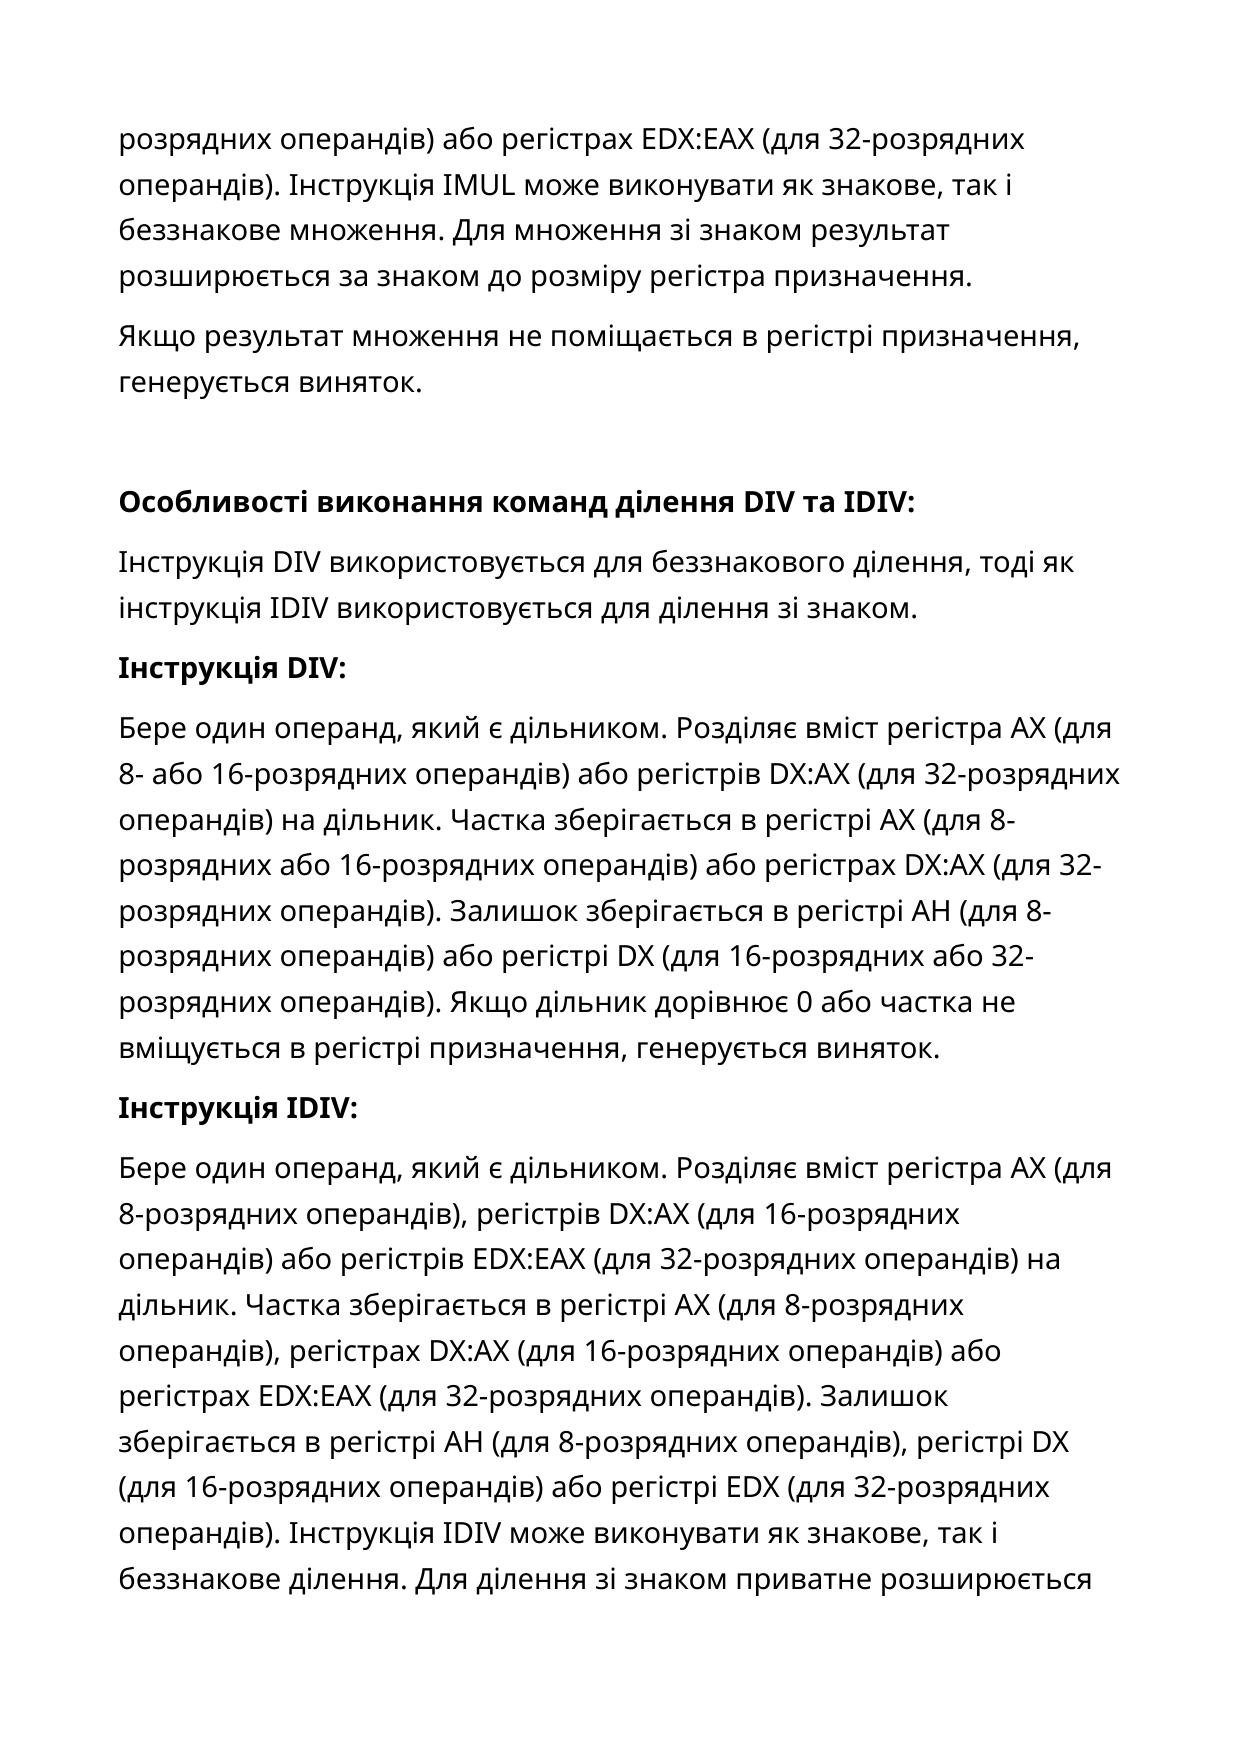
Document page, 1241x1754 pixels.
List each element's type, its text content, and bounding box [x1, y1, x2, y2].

text Інструкція IDIV: [118, 1087, 1122, 1127]
text Інструкція DIV використовується для беззнакового ділення, тоді як інструкція IDIV використовується для ділення зі знаком. [118, 541, 1122, 627]
text Бере один операнд, який є дільником. Розділяє вміст регістра AX (для 8- або 16-розрядних операндів) або регістрів DX:AX (для 32-розрядних операндів) на дільник. Частка зберігається в регістрі AX (для 8-розрядних або 16-розрядних операндів) або регістрах DX:AX (для 32-розрядних операндів). Залишок зберігається в регістрі AH (для 8-розрядних операндів) або регістрі DX (для 16-розрядних або 32-розрядних операндів). Якщо дільник дорівнює 0 або частка не вміщується в регістрі призначення, генерується виняток. [118, 707, 1122, 1067]
text Особливості виконання команд ділення DIV та IDIV: [118, 481, 1122, 521]
text Якщо результат множення не поміщається в регістрі призначення, генерується виняток. [118, 315, 1122, 401]
text Інструкція DIV: [118, 647, 1122, 687]
text розрядних операндів) або регістрах EDX:EAX (для 32-розрядних операндів). Інструкція IMUL може виконувати як знакове, так і беззнакове множення. Для множення зі знаком результат розширюється за знаком до розміру регістра призначення. [118, 118, 1122, 295]
text Бере один операнд, який є дільником. Розділяє вміст регістра AX (для 8-розрядних операндів), регістрів DX:AX (для 16-розрядних операндів) або регістрів EDX:EAX (для 32-розрядних операндів) на дільник. Частка зберігається в регістрі AX (для 8-розрядних операндів), регістрах DX:AX (для 16-розрядних операндів) або регістрах EDX:EAX (для 32-розрядних операндів). Залишок зберігається в регістрі AH (для 8-розрядних операндів), регістрі DX (для 16-розрядних операндів) або регістрі EDX (для 32-розрядних операндів). Інструкція IDIV може виконувати як знакове, так і беззнакове ділення. Для ділення зі знаком приватне розширюється [118, 1147, 1122, 1598]
